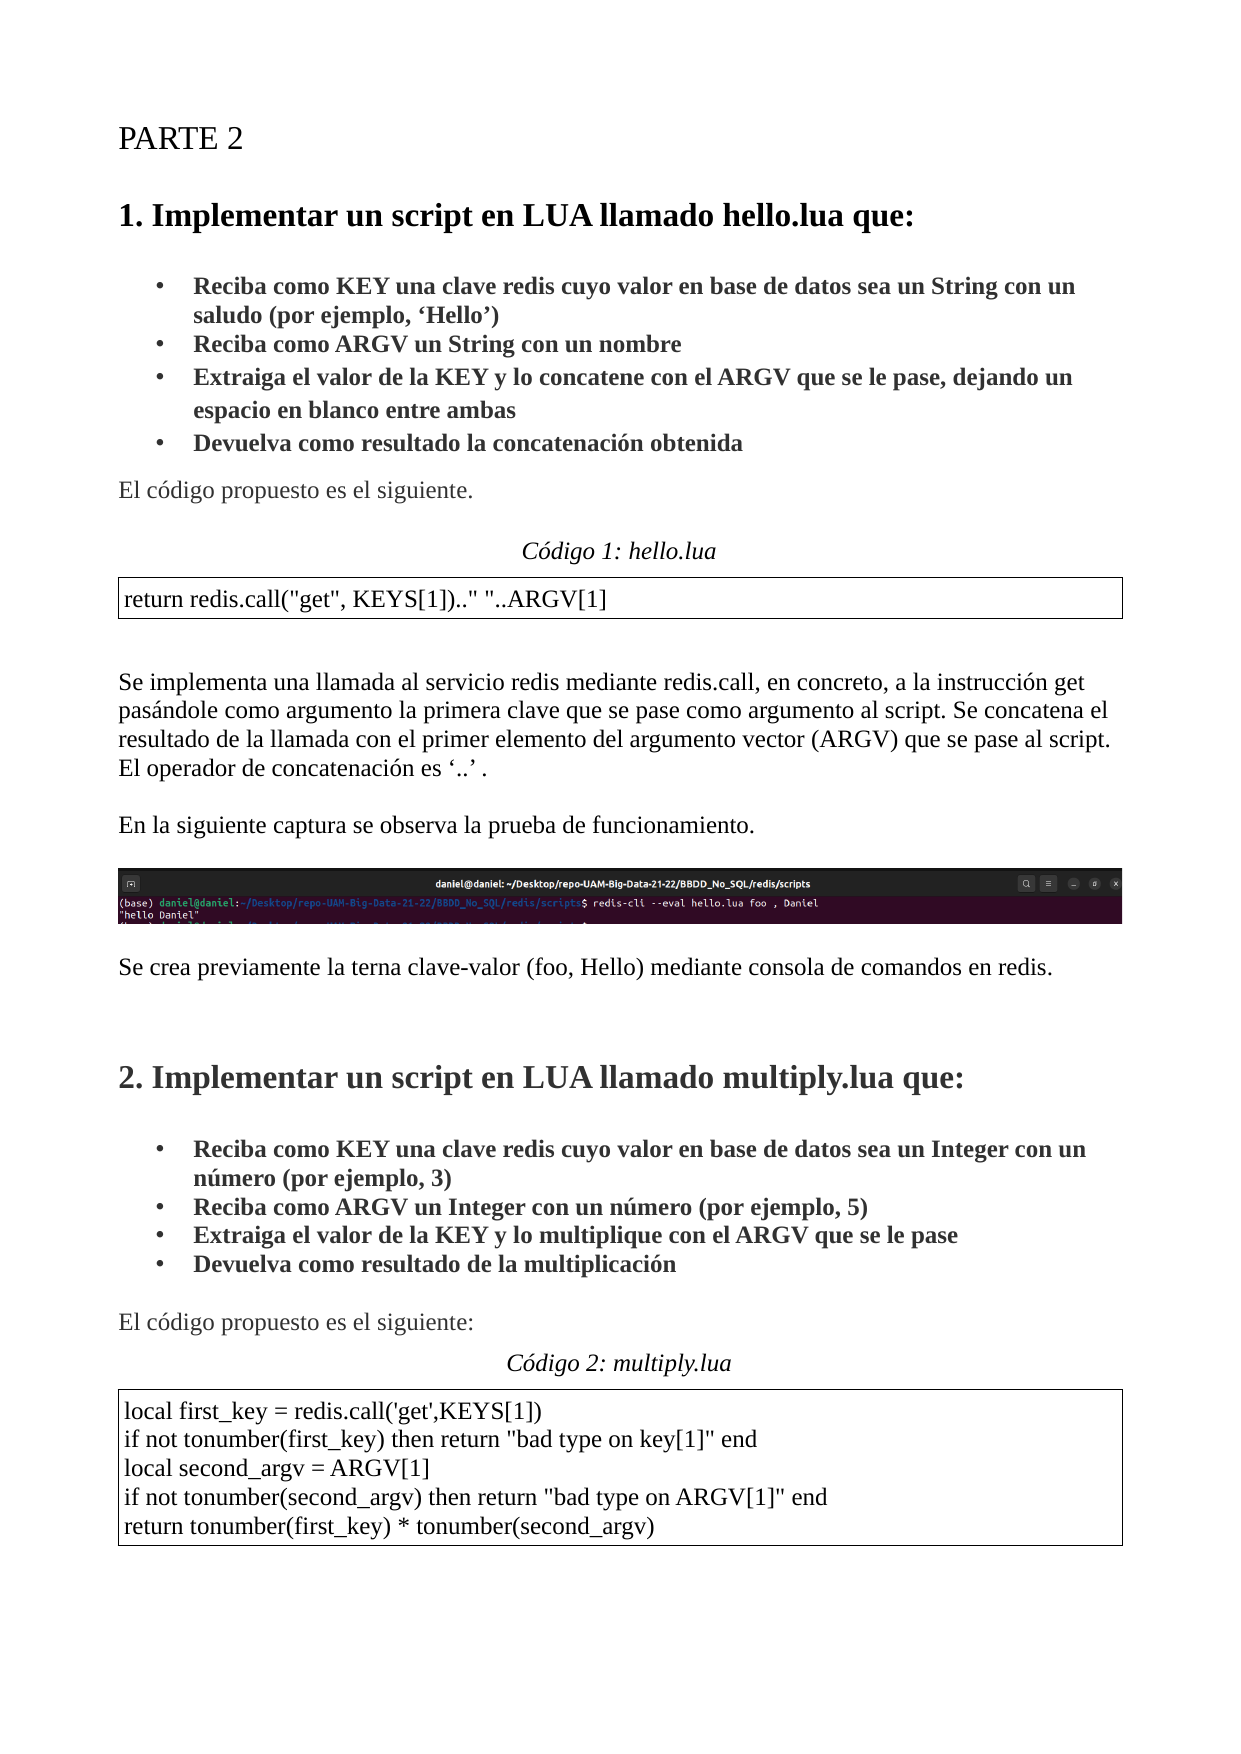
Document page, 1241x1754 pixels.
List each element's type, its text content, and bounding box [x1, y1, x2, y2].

text Código 2: multiply.lua [118, 1348, 1122, 1377]
list Reciba como ARGV un String con un nombre [156, 329, 1122, 358]
text 1. Implementar un script en LUA llamado hello.lua que: [118, 195, 1122, 233]
text PARTE 2 [118, 118, 1122, 156]
text En la siguiente captura se observa la prueba de funcionamiento. [118, 811, 1122, 839]
list Devuelva como resultado de la multiplicación [156, 1249, 1122, 1278]
list Extraiga el valor de la KEY y lo concatene con el ARGV que se le pase, dejando un espacio en blanco entre ambas [156, 362, 1122, 424]
list Reciba como KEY una clave redis cuyo valor en base de datos sea un Integer con un número (por ejemplo, 3) [156, 1134, 1122, 1192]
text El código propuesto es el siguiente. [118, 476, 1122, 504]
text Se implementa una llamada al servicio redis mediante redis.call, en concreto, a la instrucción get pasándole como argumento la primera clave que se pase como argumento al script. Se concatena el resultado de la llamada con el primer elemento del argumento vector (ARGV) que se pase al script. El operador de concatenación es ‘..’ . [118, 667, 1122, 782]
text El código propuesto es el siguiente: [118, 1307, 1122, 1335]
text Código 1: hello.lua [118, 536, 1122, 564]
table_header local first_key = redis.call('get',KEYS[1]) if not tonumber(first_key) then return "bad type on key[1]" end local second_argv = ARGV[1] if not tonumber(second_argv) then return "bad type on ARGV[1]" end return tonumber(first_key) * tonumber(second_argv) [119, 1390, 1122, 1545]
text Se crea previamente la terna clave-valor (foo, Hello) mediante consola de comandos en redis. [118, 952, 1122, 981]
picture [118, 868, 1123, 924]
list Reciba como ARGV un Integer con un número (por ejemplo, 5) [156, 1192, 1122, 1220]
table_header return redis.call("get", KEYS[1]).." "..ARGV[1] [119, 578, 1122, 618]
list Reciba como KEY una clave redis cuyo valor en base de datos sea un String con un saludo (por ejemplo, ‘Hello’) [156, 271, 1122, 329]
text 2. Implementar un script en LUA llamado multiply.lua que: [118, 1057, 1122, 1096]
list Devuelva como resultado la concatenación obtenida [156, 428, 1122, 457]
list Extraiga el valor de la KEY y lo multiplique con el ARGV que se le pase [156, 1220, 1122, 1249]
